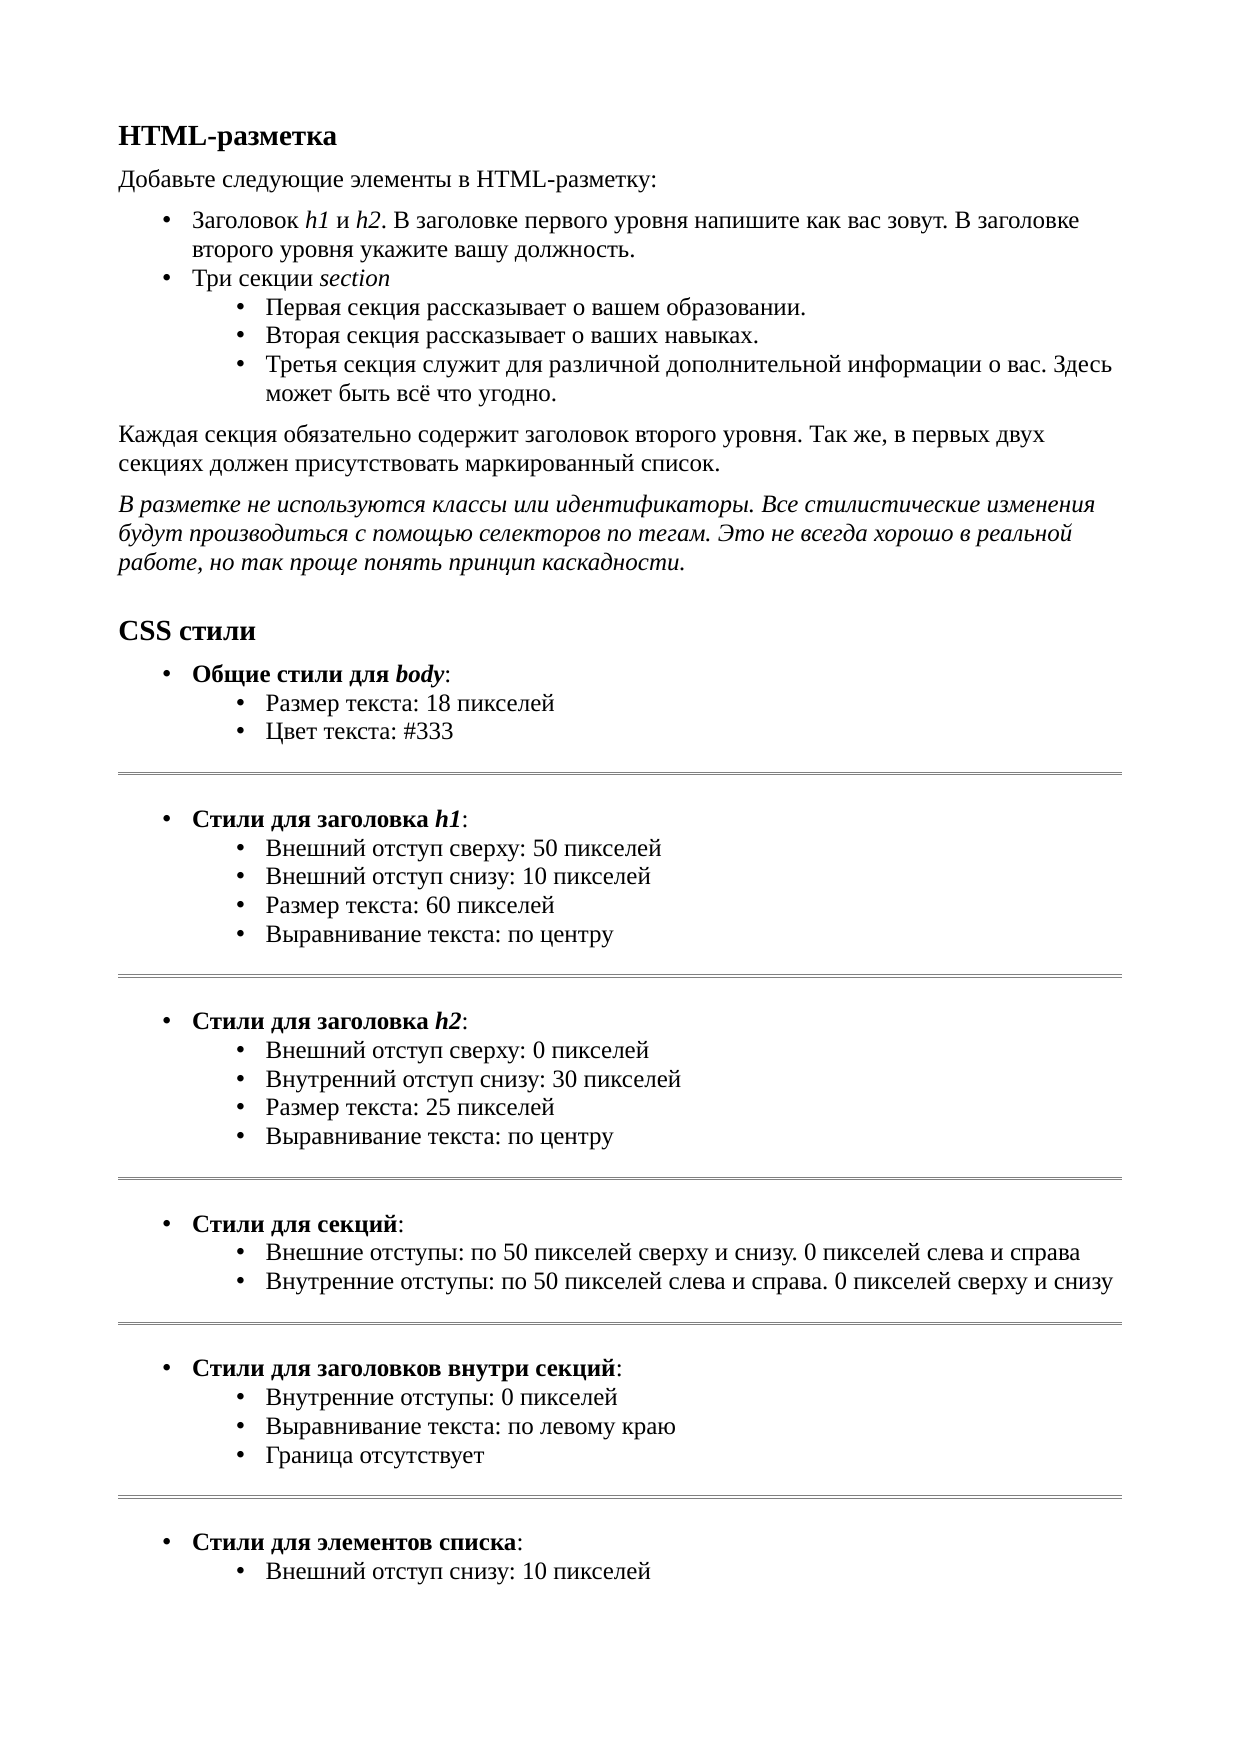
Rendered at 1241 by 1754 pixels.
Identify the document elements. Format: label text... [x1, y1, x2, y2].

list Размер текста: 60 пикселей [236, 890, 1122, 919]
list Размер текста: 25 пикселей [236, 1092, 1122, 1121]
list Внутренний отступ снизу: 30 пикселей [236, 1064, 1122, 1092]
list Размер текста: 18 пикселей [236, 688, 1122, 716]
list Стили для секций: [162, 1209, 1122, 1237]
list Стили для заголовка h1: [162, 804, 1122, 833]
list Выравнивание текста: по центру [236, 1121, 1122, 1150]
list Цвет текста: #333 [236, 716, 1122, 745]
list Внутренние отступы: 0 пикселей [236, 1382, 1122, 1411]
list Стили для заголовков внутри секций: [162, 1353, 1122, 1382]
text В разметке не используются классы или идентификаторы. Все стилистические изменения будут производиться с помощью селекторов по тегам. Это не всегда хорошо в реальной работе, но так проще понять принцип каскадности. [118, 489, 1122, 575]
list Три секции section [162, 263, 1122, 292]
list Внутренние отступы: по 50 пикселей слева и справа. 0 пикселей сверху и снизу [236, 1266, 1122, 1295]
list Вторая секция рассказывает о ваших навыках. [236, 320, 1122, 349]
text Добавьте следующие элементы в HTML-разметку: [118, 164, 1122, 193]
list Выравнивание текста: по центру [236, 919, 1122, 948]
list Внешний отступ снизу: 10 пикселей [236, 1556, 1122, 1585]
list Внешний отступ снизу: 10 пикселей [236, 861, 1122, 890]
list Выравнивание текста: по левому краю [236, 1411, 1122, 1440]
subtitle CSS стили [118, 613, 1122, 646]
list Третья секция служит для различной дополнительной информации о вас. Здесь может быть всё что угодно. [236, 349, 1122, 407]
list Граница отсутствует [236, 1440, 1122, 1468]
list Внешний отступ сверху: 0 пикселей [236, 1035, 1122, 1064]
list Стили для элементов списка: [162, 1527, 1122, 1556]
list Общие стили для body: [162, 659, 1122, 688]
list Заголовок h1 и h2. В заголовке первого уровня напишите как вас зовут. В заголовке второго уровня укажите вашу должность. [162, 205, 1122, 263]
text Каждая секция обязательно содержит заголовок второго уровня. Так же, в первых двух секциях должен присутствовать маркированный список. [118, 419, 1122, 477]
list Внешний отступ сверху: 50 пикселей [236, 833, 1122, 861]
list Стили для заголовка h2: [162, 1006, 1122, 1035]
list Внешние отступы: по 50 пикселей сверху и снизу. 0 пикселей слева и справа [236, 1237, 1122, 1266]
list Первая секция рассказывает о вашем образовании. [236, 292, 1122, 320]
subtitle HTML-разметка [118, 118, 1122, 152]
